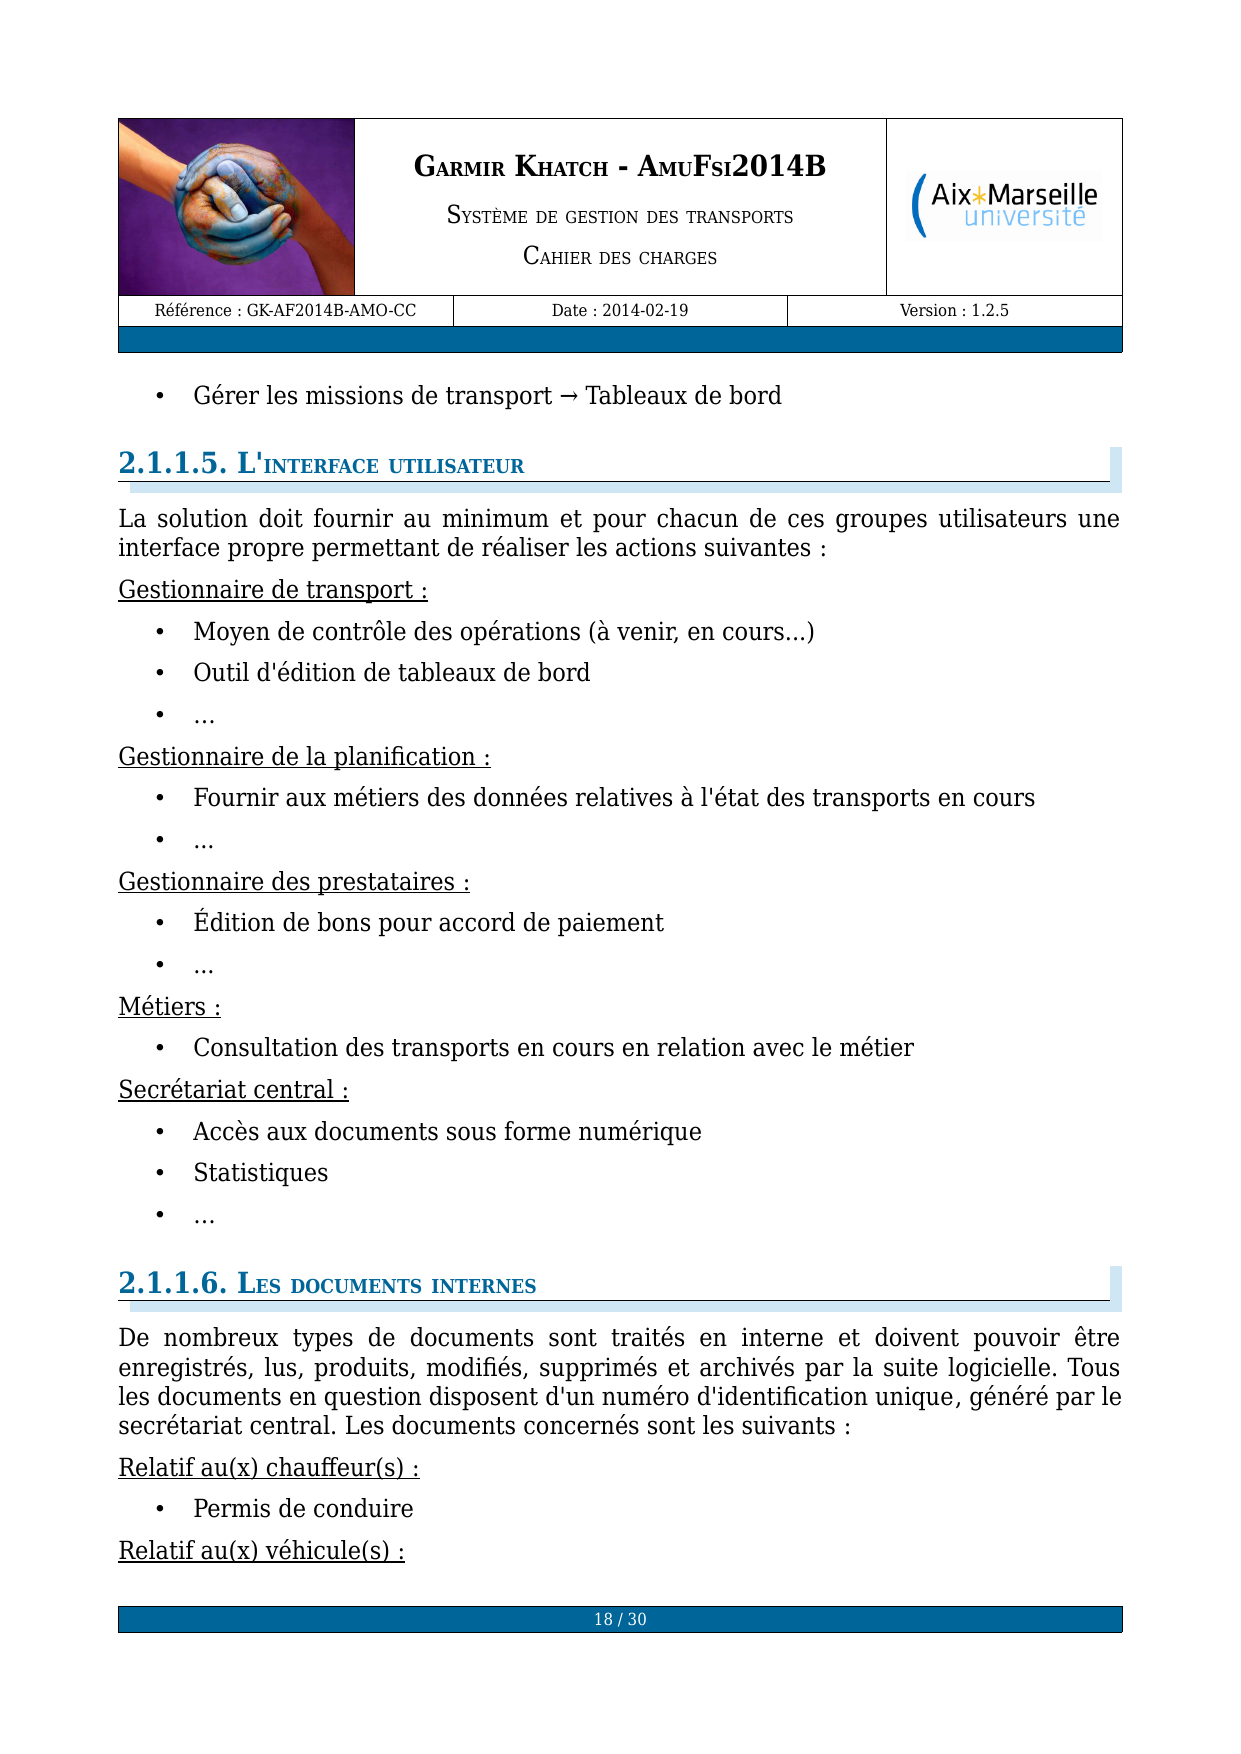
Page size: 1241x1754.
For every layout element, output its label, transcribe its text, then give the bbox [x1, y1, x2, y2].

list … [156, 700, 1122, 729]
list Gérer les missions de transport → Tableaux de bord [156, 381, 1122, 410]
list … [156, 1200, 1122, 1229]
text Secrétariat central : [118, 1075, 1122, 1104]
list ... [156, 825, 1122, 854]
text Gestionnaire de la planification : [118, 742, 1122, 771]
picture [119, 119, 354, 295]
picture [887, 126, 1122, 288]
list Consultation des transports en cours en relation avec le métier [156, 1034, 1122, 1063]
text Relatif au(x) véhicule(s) : [118, 1536, 1122, 1565]
list Édition de bons pour accord de paiement [156, 909, 1122, 938]
list Permis de conduire [156, 1494, 1122, 1523]
list Accès aux documents sous forme numérique [156, 1117, 1122, 1146]
list ... [156, 950, 1122, 979]
text La solution doit fournir au minimum et pour chacun de ces groupes utilisateurs une interface propre permettant de réaliser les actions suivantes : [118, 504, 1122, 563]
list Outil d'édition de tableaux de bord [156, 659, 1122, 688]
text Métiers : [118, 992, 1122, 1021]
text Relatif au(x) chauffeur(s) : [118, 1453, 1122, 1482]
text De nombreux types de documents sont traités en interne et doivent pouvoir être enregistrés, lus, produits, modifiés, supprimés et archivés par la suite logicielle. Tous les documents en question disposent d'un numéro d'identification unique, généré par le secrétariat central. Les documents concernés sont les suivants : [118, 1323, 1122, 1440]
list Fournir aux métiers des données relatives à l'état des transports en cours [156, 784, 1122, 813]
list Moyen de contrôle des opérations (à venir, en cours...) [156, 617, 1122, 646]
text Gestionnaire des prestataires : [118, 867, 1122, 896]
list Statistiques [156, 1159, 1122, 1188]
text Gestionnaire de transport : [118, 575, 1122, 604]
subtitle L'interface utilisateur [118, 447, 1110, 481]
subtitle Les documents internes [118, 1266, 1110, 1300]
